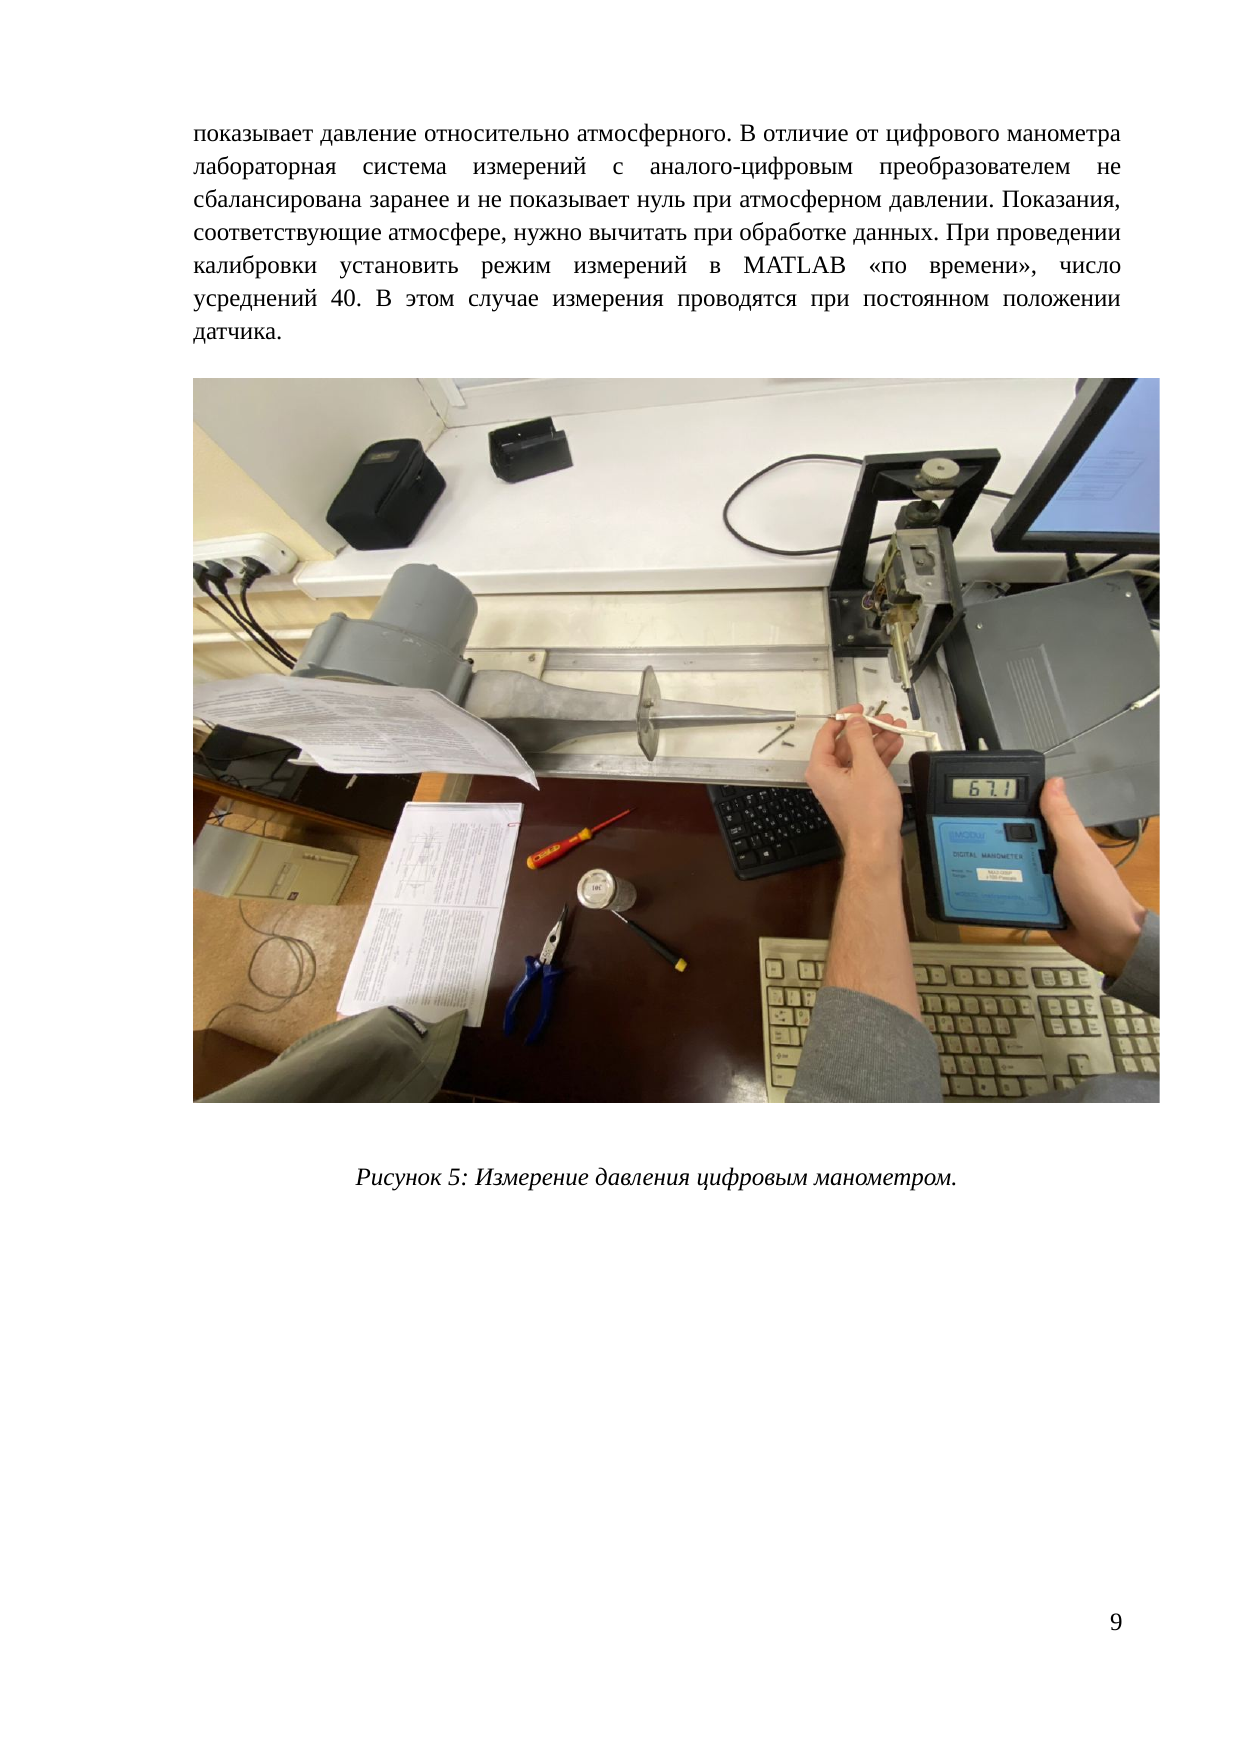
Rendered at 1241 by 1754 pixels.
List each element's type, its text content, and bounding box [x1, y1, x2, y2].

list показывает давление относительно атмосферного. В отличие от цифрового манометра лабораторная система измерений с аналого-цифровым преобразователем не сбалансирована заранее и не показывает нуль при атмосферном давлении. Показания, соответствующие атмосфере, нужно вычитать при обработке данных. При проведении калибровки установить режим измерений в MATLAB «по времени», число усреднений 40. В этом случае измерения проводятся при постоянном положении датчика. [156, 118, 1122, 345]
picture [193, 378, 1160, 1103]
list Рисунок 5: Измерение давления цифровым манометром. [156, 1162, 1122, 1191]
